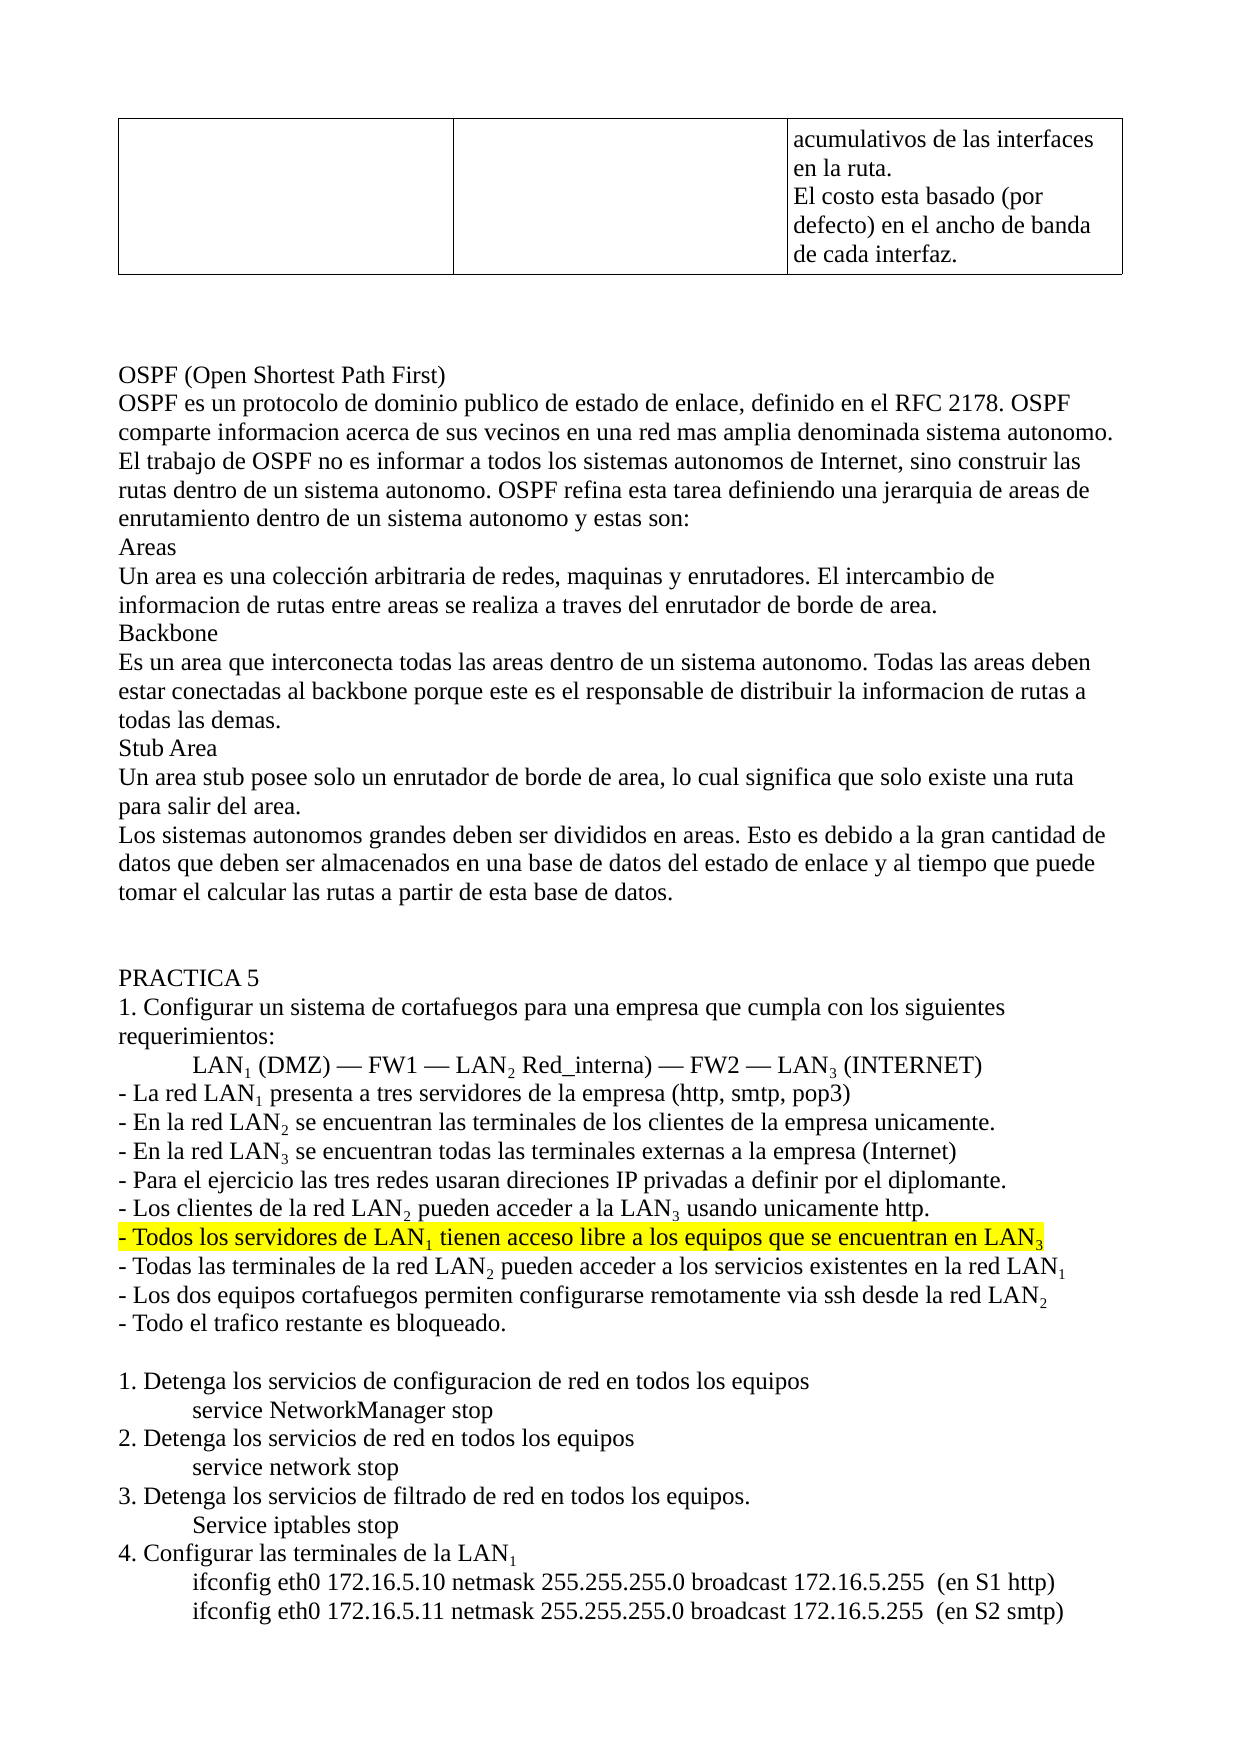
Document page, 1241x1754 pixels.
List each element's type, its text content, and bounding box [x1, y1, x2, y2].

table_cell [119, 119, 453, 273]
text Stub Area [118, 733, 1122, 762]
table_cell [454, 119, 787, 273]
text - La red LAN₁ presenta a tres servidores de la empresa (http, smtp, pop3) [118, 1078, 1122, 1107]
text Service iptables stop [118, 1510, 1122, 1538]
table_cell acumulativos de las interfaces en la ruta. El costo esta basado (por defecto) en el ancho de banda de cada interfaz. [788, 119, 1122, 273]
text 2. Detenga los servicios de red en todos los equipos [118, 1423, 1122, 1452]
text - Para el ejercicio las tres redes usaran direciones IP privadas a definir por el diplomante. [118, 1165, 1122, 1193]
text - En la red LAN₃ se encuentran todas las terminales externas a la empresa (Internet) [118, 1136, 1122, 1165]
text Un area es una colección arbitraria de redes, maquinas y enrutadores. El intercambio de informacion de rutas entre areas se realiza a traves del enrutador de borde de area. [118, 561, 1122, 618]
text - Los dos equipos cortafuegos permiten configurarse remotamente via ssh desde la red LAN₂ [118, 1280, 1122, 1308]
text service NetworkManager stop [118, 1395, 1122, 1423]
text ifconfig eth0 172.16.5.11 netmask 255.255.255.0 broadcast 172.16.5.255 (en S2 smtp) [118, 1596, 1122, 1625]
text 1. Detenga los servicios de configuracion de red en todos los equipos [118, 1366, 1122, 1395]
text Un area stub posee solo un enrutador de borde de area, lo cual significa que solo existe una ruta para salir del area. [118, 762, 1122, 820]
text - Todas las terminales de la red LAN₂ pueden acceder a los servicios existentes en la red LAN₁ [118, 1251, 1122, 1280]
text PRACTICA 5 [118, 963, 1122, 992]
text 1. Configurar un sistema de cortafuegos para una empresa que cumpla con los siguientes requerimientos: [118, 992, 1122, 1050]
text - Todo el trafico restante es bloqueado. [118, 1308, 1122, 1337]
text 3. Detenga los servicios de filtrado de red en todos los equipos. [118, 1481, 1122, 1510]
text - En la red LAN₂ se encuentran las terminales de los clientes de la empresa unicamente. [118, 1107, 1122, 1136]
text OSPF (Open Shortest Path First) [118, 360, 1122, 388]
text service network stop [118, 1452, 1122, 1481]
text LAN₁ (DMZ) — FW1 — LAN₂ Red_interna) — FW2 — LAN₃ (INTERNET) [118, 1050, 1122, 1078]
text Los sistemas autonomos grandes deben ser divididos en areas. Esto es debido a la gran cantidad de datos que deben ser almacenados en una base de datos del estado de enlace y al tiempo que puede tomar el calcular las rutas a partir de esta base de datos. [118, 820, 1122, 906]
text Areas [118, 532, 1122, 561]
text Backbone [118, 618, 1122, 647]
text ifconfig eth0 172.16.5.10 netmask 255.255.255.0 broadcast 172.16.5.255 (en S1 http) [118, 1567, 1122, 1596]
text - Los clientes de la red LAN₂ pueden acceder a la LAN₃ usando unicamente http. [118, 1193, 1122, 1222]
text 4. Configurar las terminales de la LAN₁ [118, 1538, 1122, 1567]
text OSPF es un protocolo de dominio publico de estado de enlace, definido en el RFC 2178. OSPF comparte informacion acerca de sus vecinos en una red mas amplia denominada sistema autonomo. El trabajo de OSPF no es informar a todos los sistemas autonomos de Internet, sino construir las rutas dentro de un sistema autonomo. OSPF refina esta tarea definiendo una jerarquia de areas de enrutamiento dentro de un sistema autonomo y estas son: [118, 388, 1122, 532]
text Es un area que interconecta todas las areas dentro de un sistema autonomo. Todas las areas deben estar conectadas al backbone porque este es el responsable de distribuir la informacion de rutas a todas las demas. [118, 647, 1122, 733]
text - Todos los servidores de LAN₁ tienen acceso libre a los equipos que se encuentran en LAN₃ [118, 1222, 1122, 1251]
